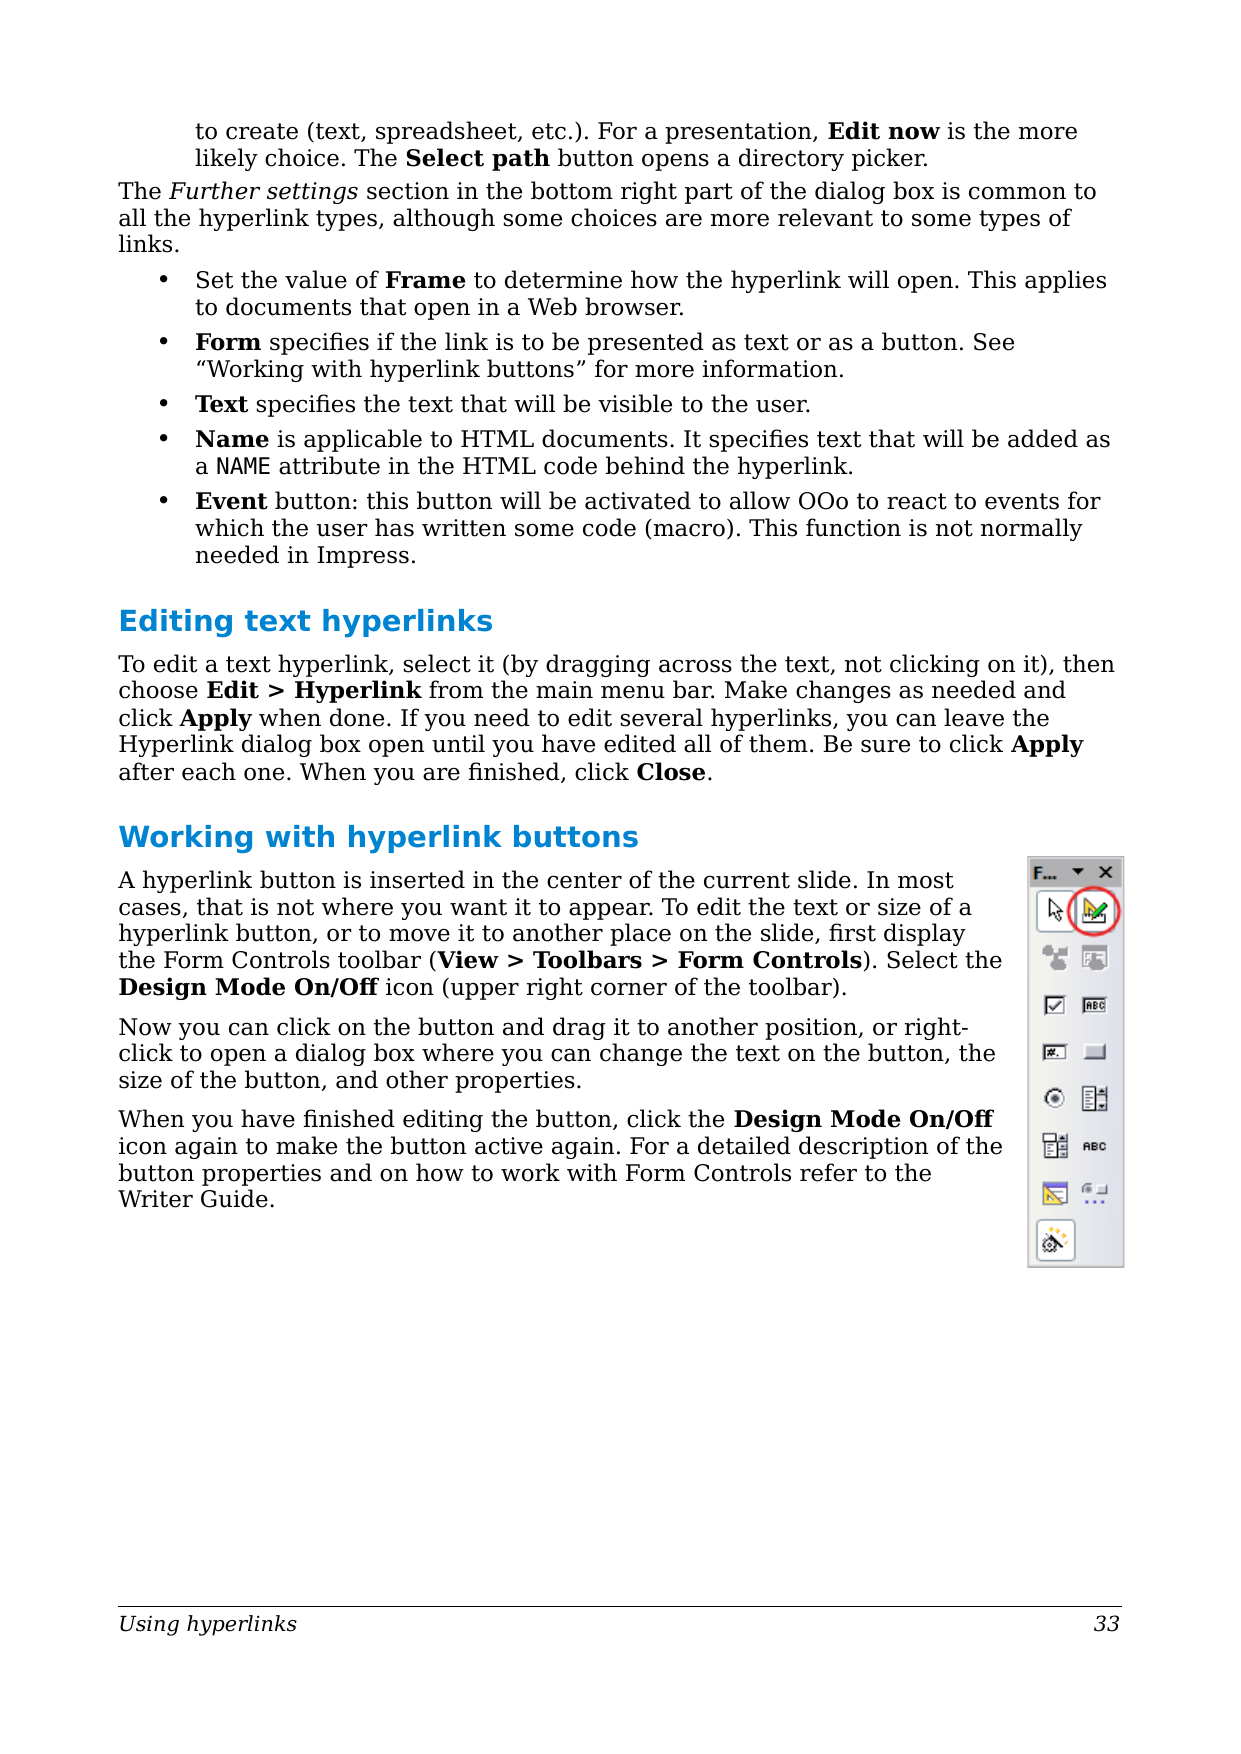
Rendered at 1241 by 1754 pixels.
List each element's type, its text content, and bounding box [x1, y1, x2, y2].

list Set the value of Frame to determine how the hyperlink will open. This applies to documents that open in a Web browser. [156, 265, 1122, 321]
list to create (text, spreadsheet, etc.). For a presentation, Edit now is the more likely choice. The Select path button opens a directory picker. [156, 118, 1122, 172]
text A hyperlink button is inserted in the center of the current slide. In most cases, that is not where you want it to appear. To edit the text or size of a hyperlink button, or to move it to another place on the slide, first display the Form Controls toolbar (View > Toolbars > Form Controls). Select the Design Mode On/Off icon (upper right corner of the toolbar). [118, 867, 1027, 1001]
list Name is applicable to HTML documents. It specifies text that will be added as a NAME attribute in the HTML code behind the hyperlink. [156, 424, 1122, 480]
subtitle Editing text hyperlinks [118, 604, 1122, 638]
list Event button: this button will be activated to allow OOo to react to events for which the user has written some code (macro). This function is not normally needed in Impress. [156, 486, 1122, 569]
text To edit a text hyperlink, select it (by dragging across the text, not clicking on it), then choose Edit > Hyperlink from the main menu bar. Make changes as needed and click Apply when done. If you need to edit several hyperlinks, you can leave the Hyperlink dialog box open until you have edited all of them. Be sure to click Apply after each one. When you are finished, click Close. [118, 651, 1122, 785]
picture [1027, 856, 1125, 1268]
text When you have finished editing the button, click the Design Mode On/Off icon again to make the button active again. For a detailed description of the button properties and on how to work with Form Controls refer to the Writer Guide. [118, 1106, 1027, 1213]
subtitle Working with hyperlink buttons [118, 821, 1122, 855]
list The Further settings section in the bottom right part of the dialog box is common to all the hyperlink types, although some choices are more relevant to some types of links. [118, 178, 1122, 258]
list Form specifies if the link is to be presented as text or as a button. See “Working with hyperlink buttons” for more information. [156, 327, 1122, 383]
list Text specifies the text that will be visible to the user. [156, 389, 1122, 418]
text Now you can click on the button and drag it to another position, or right-click to open a dialog box where you can change the text on the button, the size of the button, and other properties. [118, 1014, 1027, 1094]
